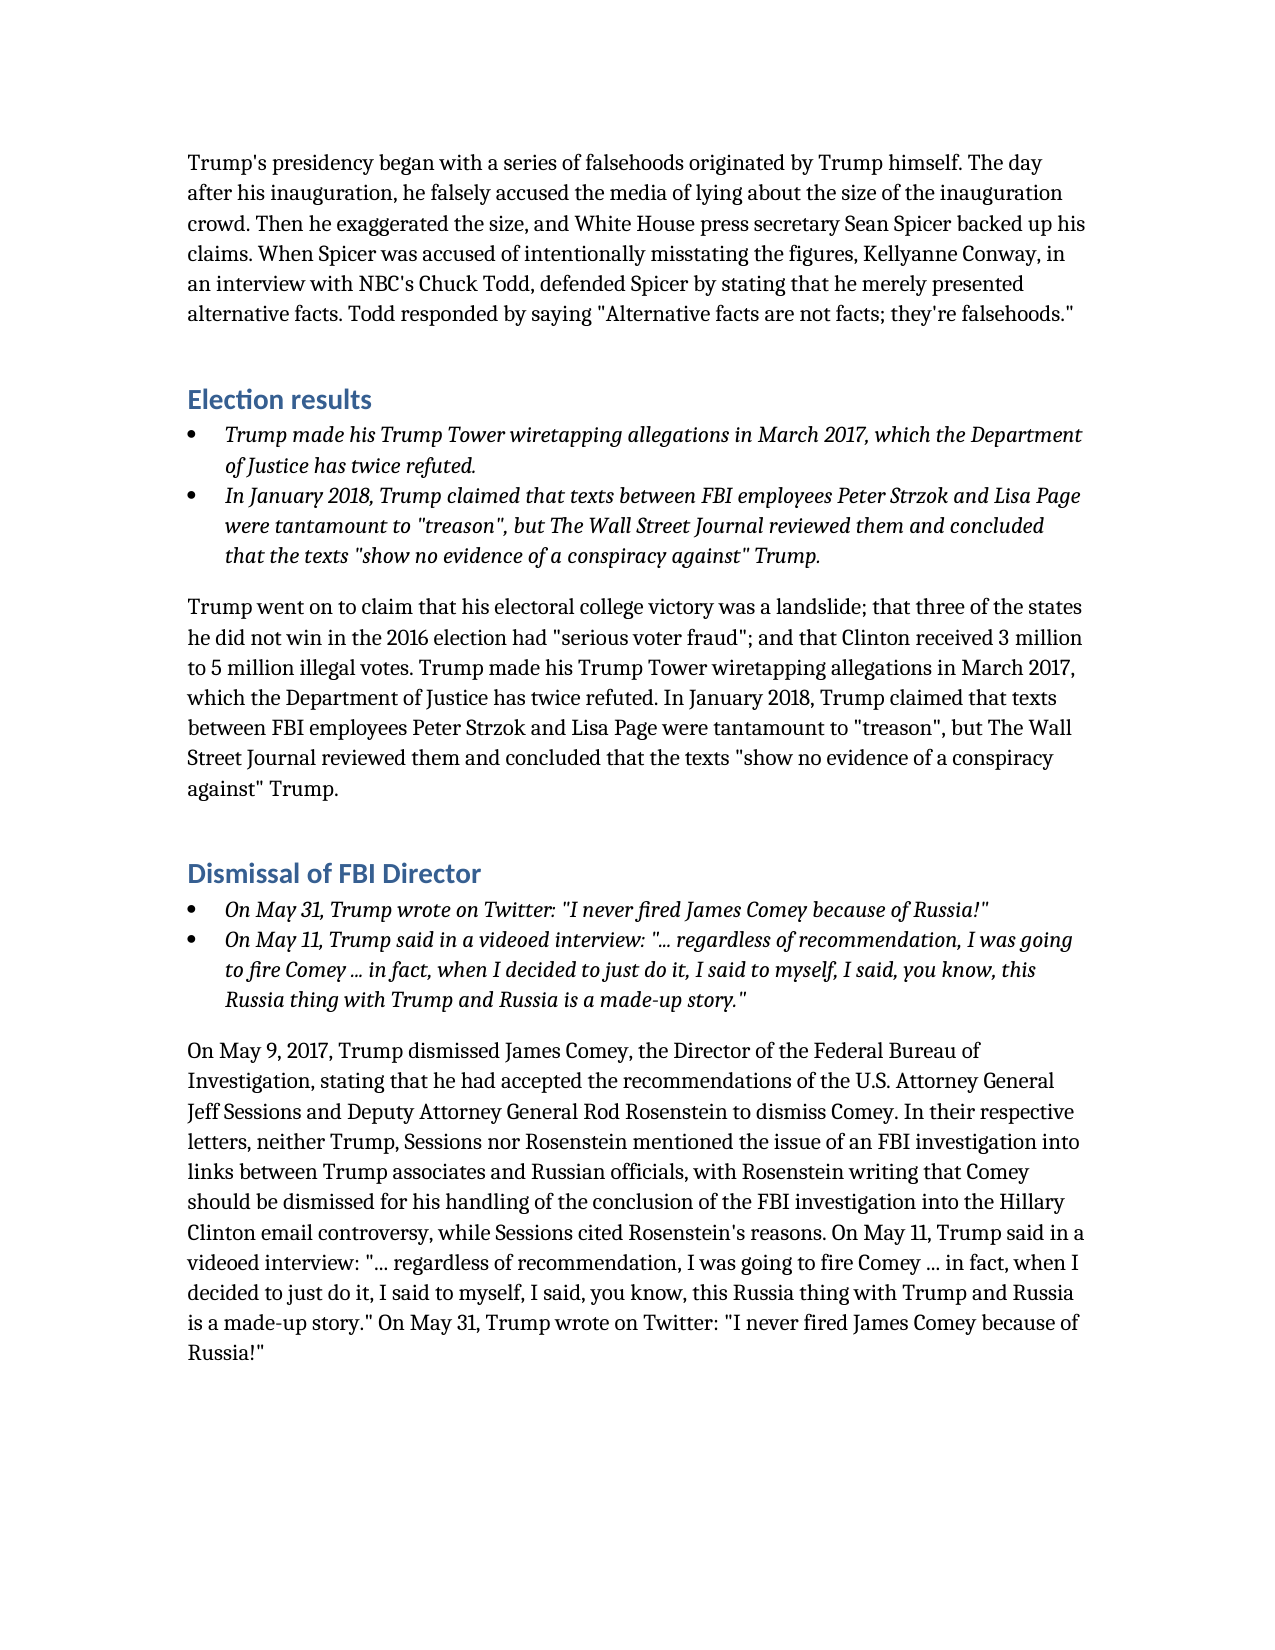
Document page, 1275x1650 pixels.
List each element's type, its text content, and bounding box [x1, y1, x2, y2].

text Trump's presidency began with a series of falsehoods originated by Trump himself. The day after his inauguration, he falsely accused the media of lying about the size of the inauguration crowd. Then he exaggerated the size, and White House press secretary Sean Spicer backed up his claims. When Spicer was accused of intentionally misstating the figures, Kellyanne Conway, in an interview with NBC's Chuck Todd, defended Spicer by stating that he merely presented alternative facts. Todd responded by saying "Alternative facts are not facts; they're falsehoods." [187, 150, 1087, 327]
text Trump went on to claim that his electoral college victory was a landslide; that three of the states he did not win in the 2016 election had "serious voter fraud"; and that Clinton received 3 million to 5 million illegal votes. Trump made his Trump Tower wiretapping allegations in March 2017, which the Department of Justice has twice refuted. In January 2018, Trump claimed that texts between FBI employees Peter Strzok and Lisa Page were tantamount to "treason", but The Wall Street Journal reviewed them and concluded that the texts "show no evidence of a conspiracy against" Trump. [187, 594, 1087, 802]
list In January 2018, Trump claimed that texts between FBI employees Peter Strzok and Lisa Page were tantamount to "treason", but The Wall Street Journal reviewed them and concluded that the texts "show no evidence of a conspiracy against" Trump. [187, 483, 1087, 569]
subtitle Dismissal of FBI Director [187, 856, 1087, 891]
list On May 31, Trump wrote on Twitter: "I never fired James Comey because of Russia!" [187, 896, 1087, 923]
text On May 9, 2017, Trump dismissed James Comey, the Director of the Federal Bureau of Investigation, stating that he had accepted the recommendations of the U.S. Attorney General Jeff Sessions and Deputy Attorney General Rod Rosenstein to dismiss Comey. In their respective letters, neither Trump, Sessions nor Rosenstein mentioned the issue of an FBI investigation into links between Trump associates and Russian officials, with Rosenstein writing that Comey should be dismissed for his handling of the conclusion of the FBI investigation into the Hillary Clinton email controversy, while Sessions cited Rosenstein's reasons. On May 11, Trump said in a videoed interview: "... regardless of recommendation, I was going to fire Comey ... in fact, when I decided to just do it, I said to myself, I said, you know, this Russia thing with Trump and Russia is a made-up story." On May 31, Trump wrote on Twitter: "I never fired James Comey because of Russia!" [187, 1038, 1087, 1367]
list On May 11, Trump said in a videoed interview: "... regardless of recommendation, I was going to fire Comey ... in fact, when I decided to just do it, I said to myself, I said, you know, this Russia thing with Trump and Russia is a made-up story." [187, 927, 1087, 1013]
list Trump made his Trump Tower wiretapping allegations in March 2017, which the Department of Justice has twice refuted. [187, 422, 1087, 479]
subtitle Election results [187, 381, 1087, 417]
